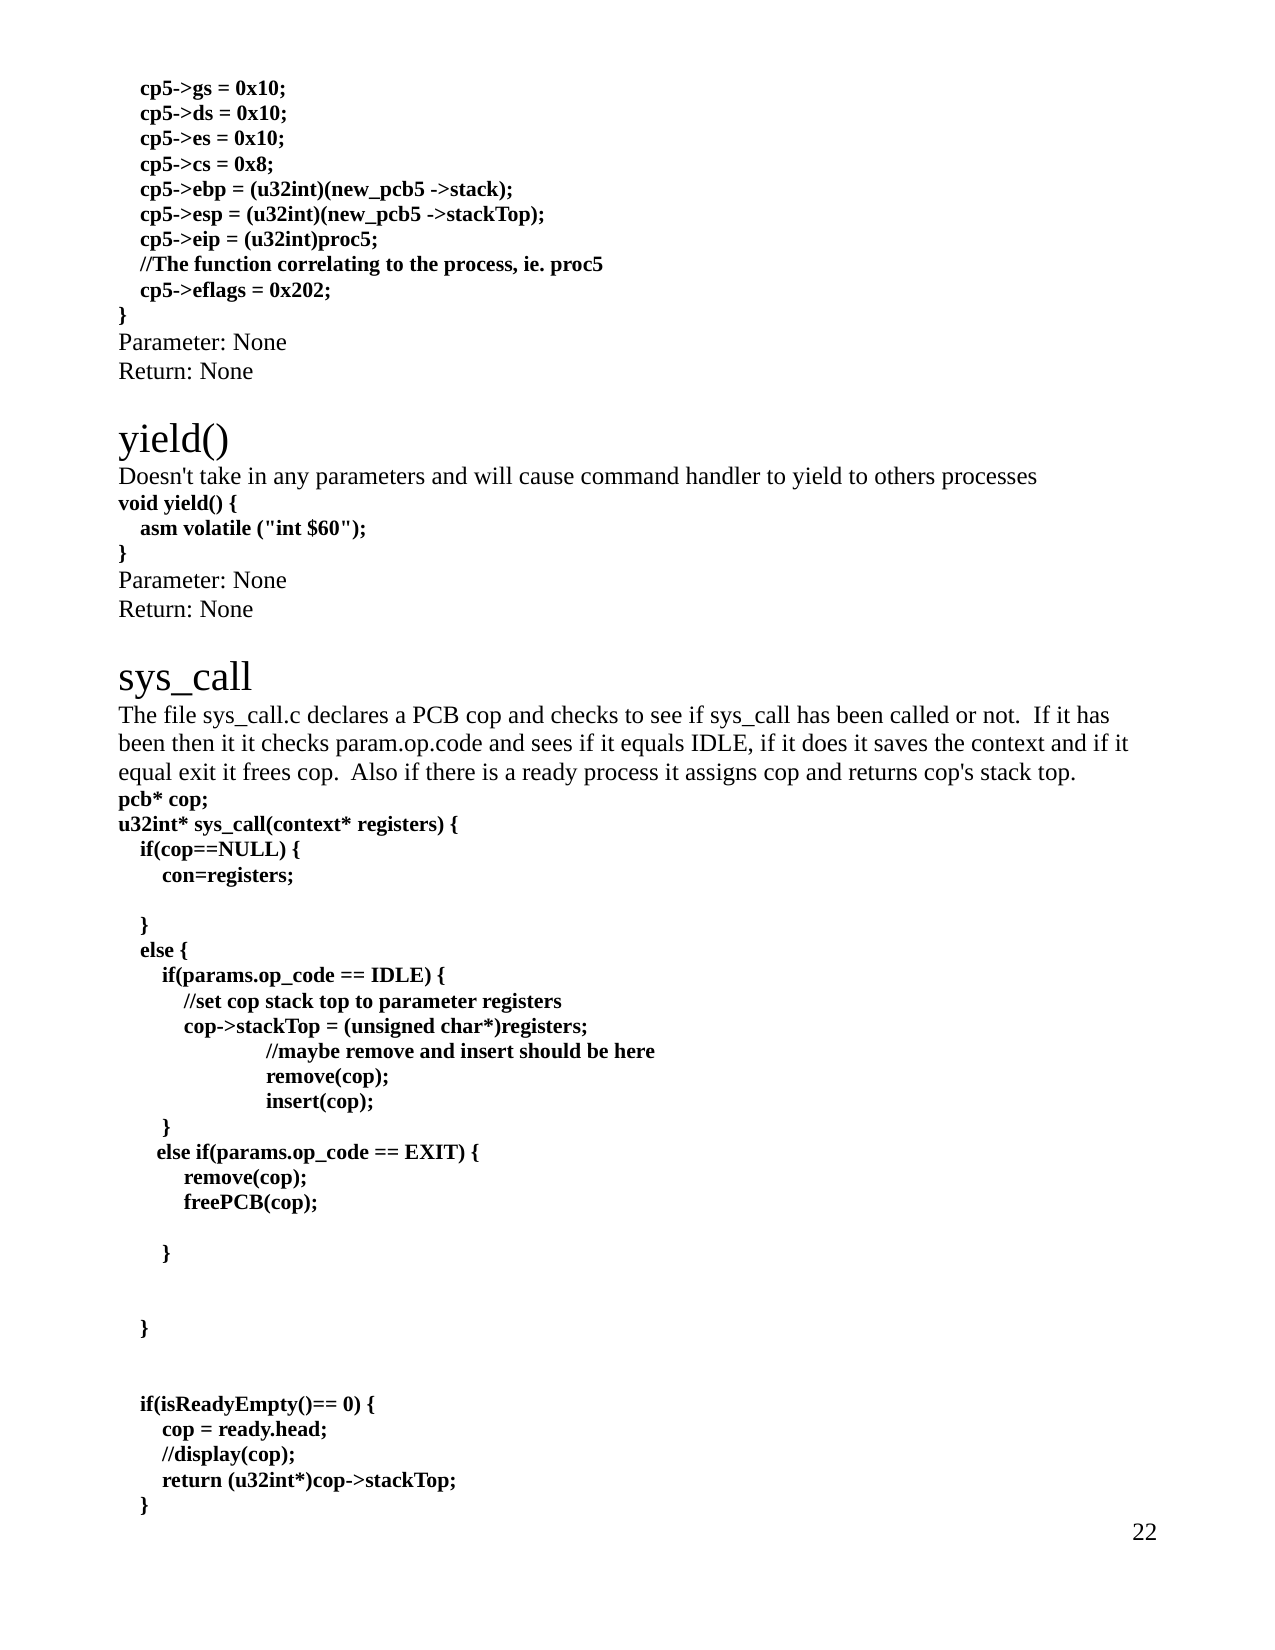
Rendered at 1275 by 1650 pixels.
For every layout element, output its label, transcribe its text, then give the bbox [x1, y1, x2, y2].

text con=registers; [118, 862, 1157, 887]
text cp5->ebp = (u32int)(new_pcb5 ->stack); [118, 176, 1157, 201]
text yield() [118, 413, 1157, 461]
text freePCB(cop); [118, 1189, 1157, 1214]
text u32int* sys_call(context* registers) { [118, 811, 1157, 836]
text } [118, 912, 1157, 937]
text if(cop==NULL) { [118, 836, 1157, 862]
text Return: None [118, 594, 1157, 623]
text } [118, 1492, 1157, 1517]
text return (u32int*)cop->stackTop; [118, 1467, 1157, 1492]
text insert(cop); [118, 1088, 1157, 1114]
text if(isReadyEmpty()== 0) { [118, 1391, 1157, 1416]
text cp5->cs = 0x8; [118, 151, 1157, 176]
text remove(cop); [118, 1164, 1157, 1189]
text void yield() { [118, 490, 1157, 515]
text cp5->esp = (u32int)(new_pcb5 ->stackTop); [118, 201, 1157, 226]
text //maybe remove and insert should be here [118, 1038, 1157, 1063]
text //The function correlating to the process, ie. proc5 [118, 251, 1157, 277]
text //set cop stack top to parameter registers [118, 988, 1157, 1013]
text } [118, 302, 1157, 327]
text cp5->es = 0x10; [118, 125, 1157, 151]
text else if(params.op_code == EXIT) { [118, 1139, 1157, 1164]
text sys_call [118, 652, 1157, 700]
text Doesn't take in any parameters and will cause command handler to yield to others processes [118, 461, 1157, 490]
text remove(cop); [118, 1063, 1157, 1088]
text else { [118, 937, 1157, 962]
text if(params.op_code == IDLE) { [118, 962, 1157, 988]
text } [118, 540, 1157, 566]
text } [118, 1315, 1157, 1341]
text Parameter: None [118, 327, 1157, 356]
text asm volatile ("int $60"); [118, 515, 1157, 540]
text //display(cop); [118, 1441, 1157, 1467]
text } [118, 1114, 1157, 1139]
text cp5->gs = 0x10; [118, 75, 1157, 100]
text cop = ready.head; [118, 1416, 1157, 1441]
text } [118, 1240, 1157, 1265]
text cop->stackTop = (unsigned char*)registers; [118, 1013, 1157, 1038]
text cp5->eip = (u32int)proc5; [118, 226, 1157, 251]
text cp5->ds = 0x10; [118, 100, 1157, 125]
text Parameter: None [118, 566, 1157, 594]
text Return: None [118, 356, 1157, 384]
text cp5->eflags = 0x202; [118, 277, 1157, 302]
text pcb* cop; [118, 786, 1157, 811]
text The file sys_call.c declares a PCB cop and checks to see if sys_call has been called or not. If it has been then it it checks param.op.code and sees if it equals IDLE, if it does it saves the context and if it equal exit it frees cop. Also if there is a ready process it assigns cop and returns cop's stack top. [118, 700, 1157, 786]
